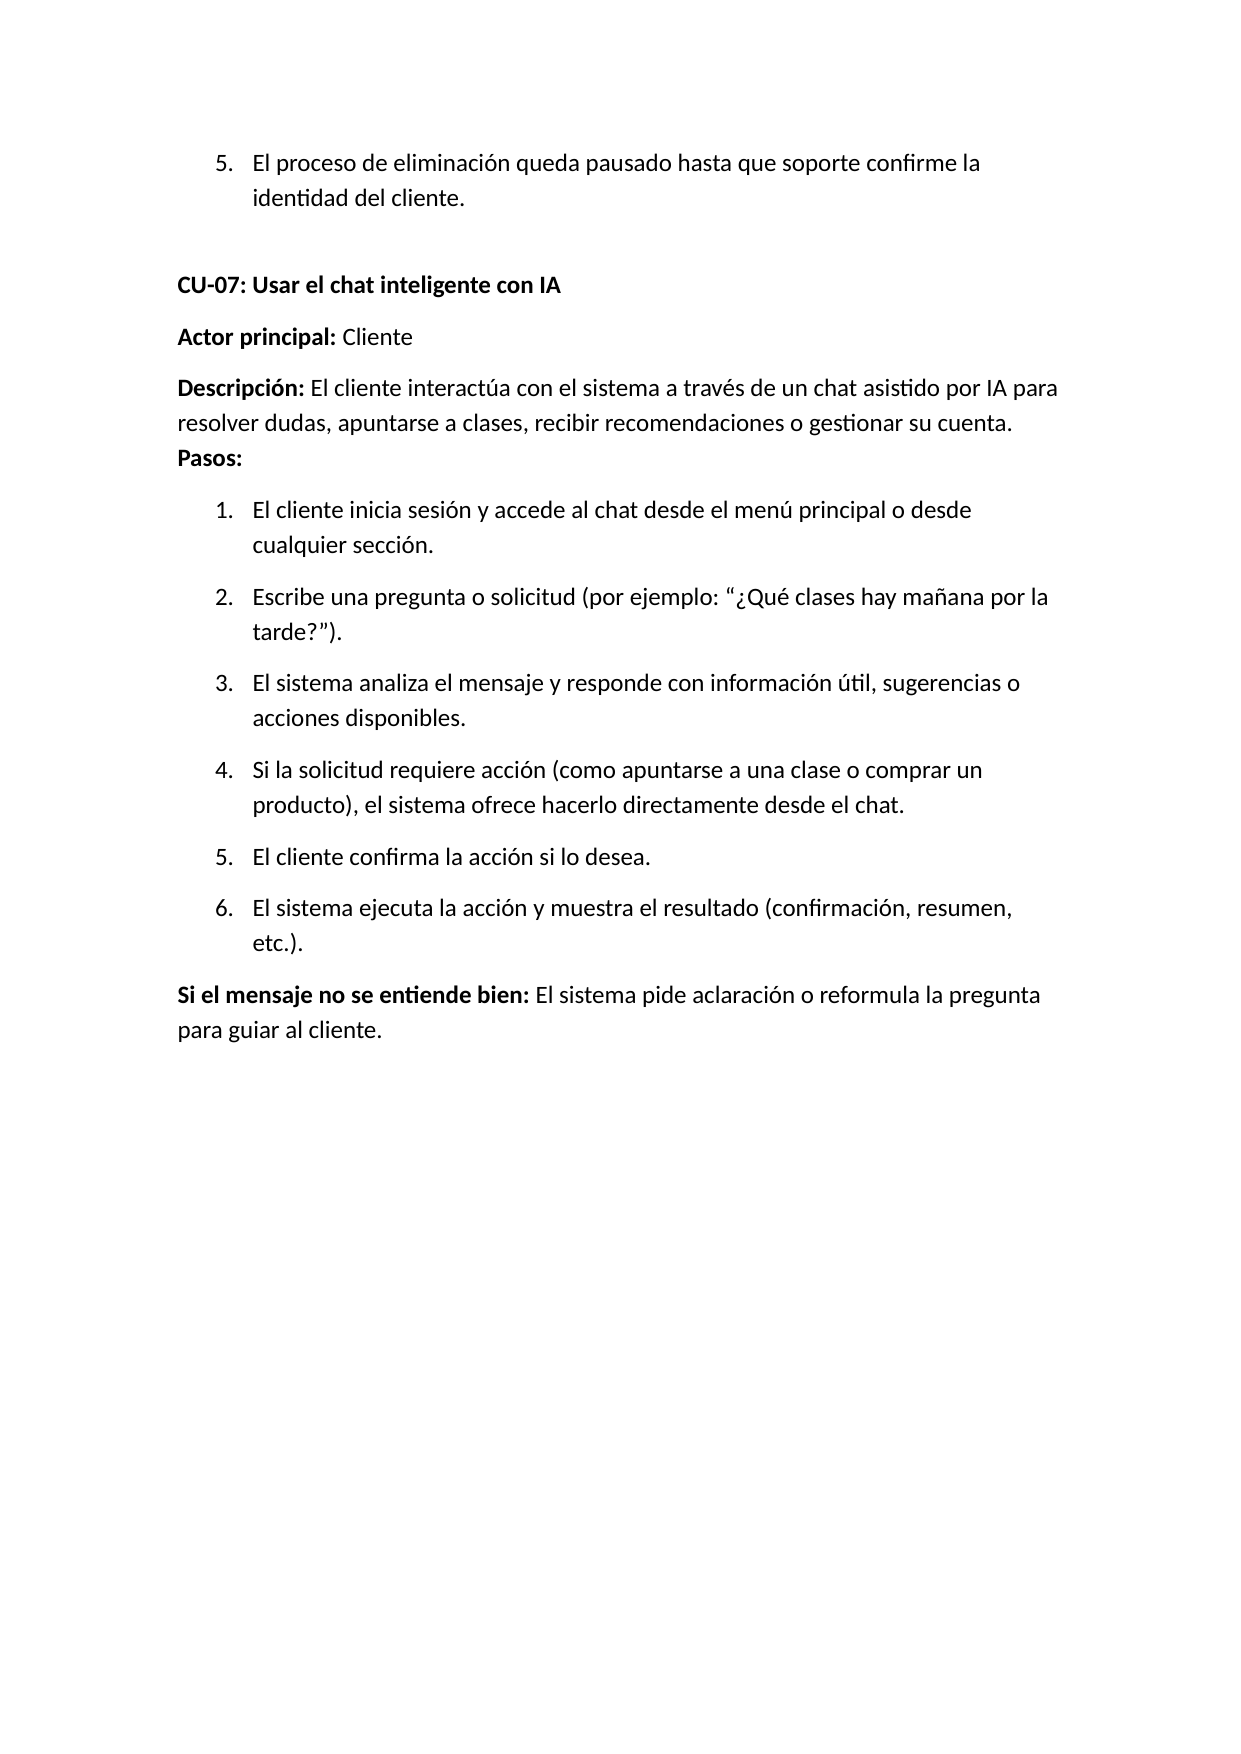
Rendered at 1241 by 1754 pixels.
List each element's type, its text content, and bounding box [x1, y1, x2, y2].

list Escribe una pregunta o solicitud (por ejemplo: “¿Qué clases hay mañana por la tarde?”). [215, 581, 1063, 646]
list El proceso de eliminación queda pausado hasta que soporte confirme la identidad del cliente. [215, 148, 1063, 213]
list El sistema analiza el mensaje y responde con información útil, sugerencias o acciones disponibles. [215, 668, 1063, 733]
list Si la solicitud requiere acción (como apuntarse a una clase o comprar un producto), el sistema ofrece hacerlo directamente desde el chat. [215, 754, 1063, 820]
list El sistema ejecuta la acción y muestra el resultado (confirmación, resumen, etc.). [215, 893, 1063, 958]
list El cliente confirma la acción si lo desea. [215, 841, 1063, 871]
list El cliente inicia sesión y accede al chat desde el menú principal o desde cualquier sección. [215, 494, 1063, 560]
text Actor principal: Cliente [177, 321, 1063, 351]
text Descripción: El cliente interactúa con el sistema a través de un chat asistido por IA para resolver dudas, apuntarse a clases, recibir recomendaciones o gestionar su cuenta. Pasos: [177, 373, 1063, 473]
text CU-07: Usar el chat inteligente con IA [177, 269, 1063, 300]
text Si el mensaje no se entiende bien: El sistema pide aclaración o reformula la pregunta para guiar al cliente. [177, 979, 1063, 1045]
